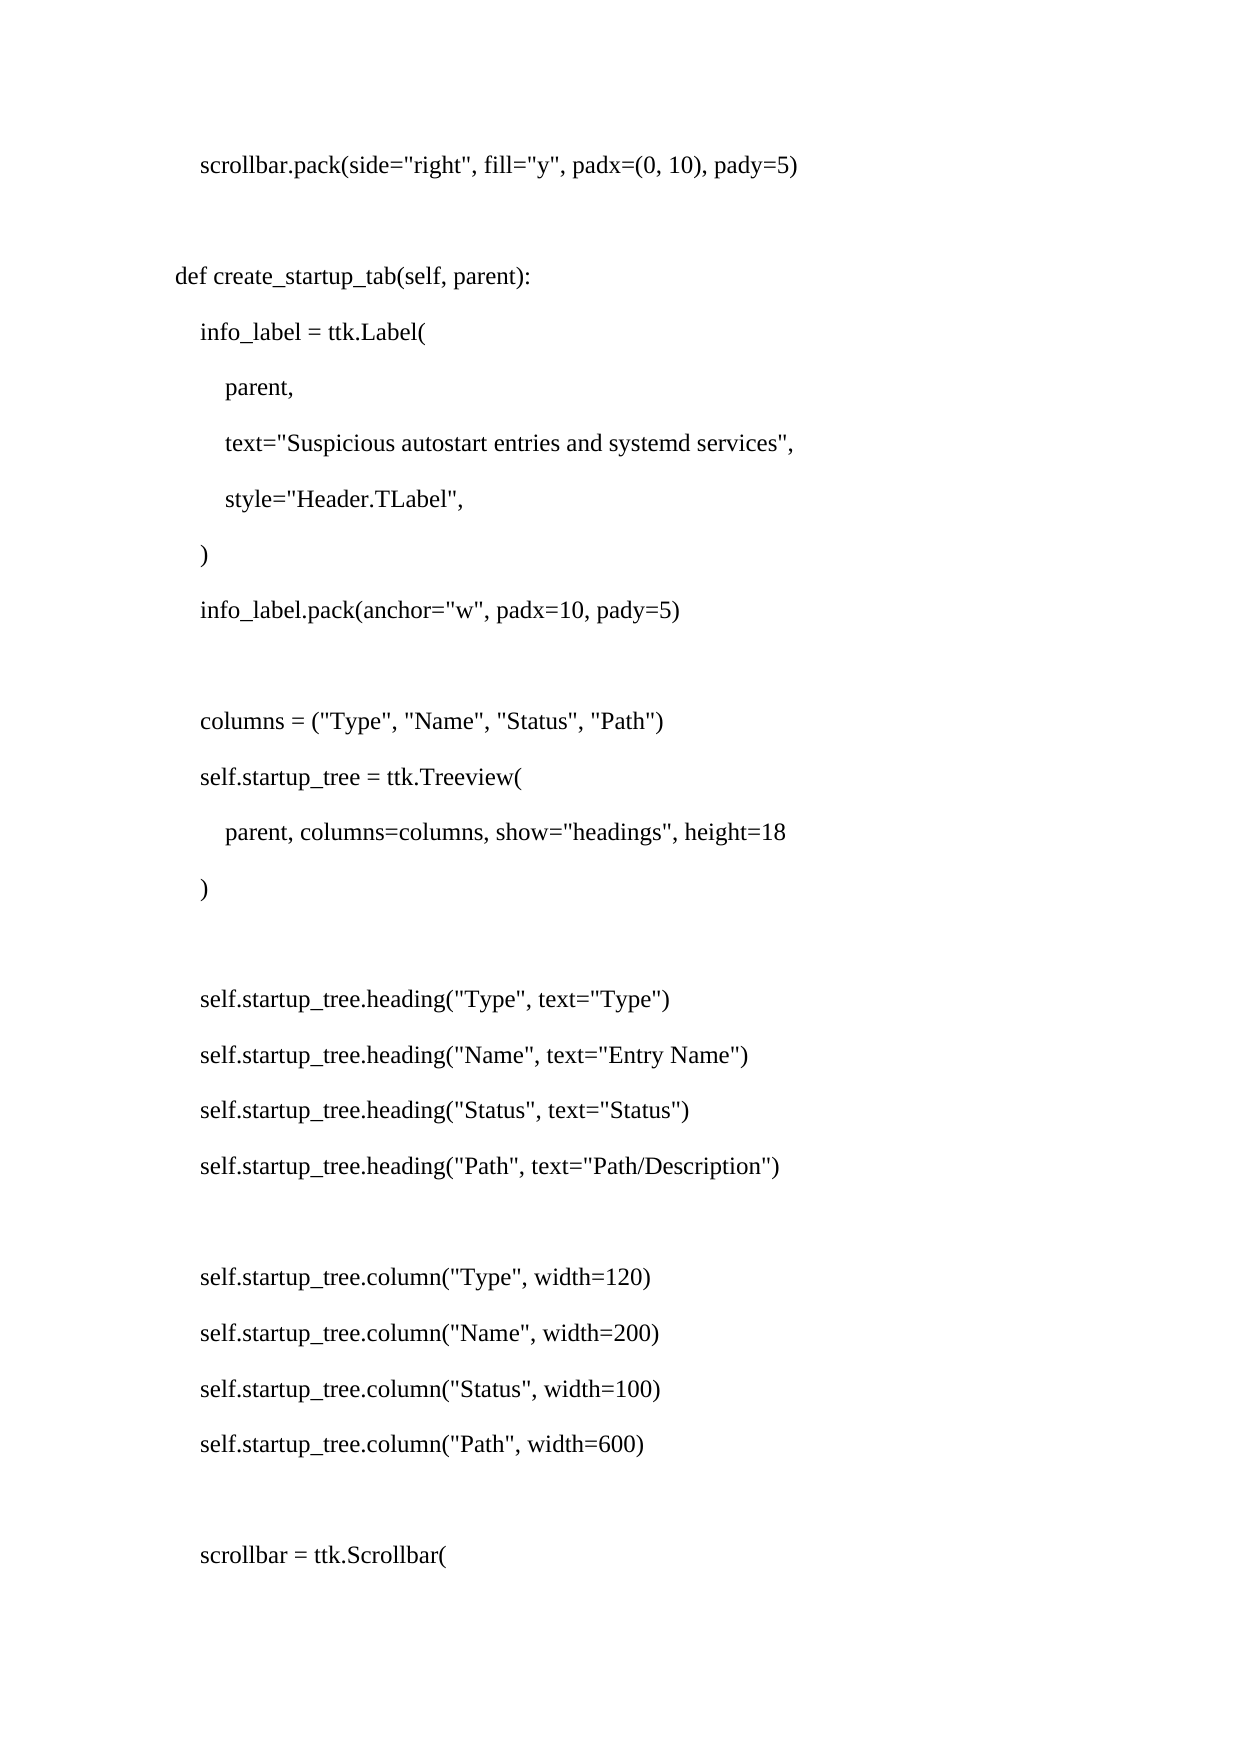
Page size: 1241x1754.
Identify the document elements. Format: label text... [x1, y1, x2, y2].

text info_label = ttk.Label( [150, 317, 1091, 346]
text self.startup_tree = ttk.Treeview( [150, 762, 1091, 791]
text self.startup_tree.column("Status", width=100) [150, 1374, 1091, 1402]
text def create_startup_tab(self, parent): [150, 261, 1091, 290]
text self.startup_tree.column("Name", width=200) [150, 1318, 1091, 1347]
text self.startup_tree.heading("Name", text="Entry Name") [150, 1040, 1091, 1069]
text self.startup_tree.column("Path", width=600) [150, 1429, 1091, 1458]
text text="Suspicious autostart entries and systemd services", [150, 428, 1091, 457]
text columns = ("Type", "Name", "Status", "Path") [150, 706, 1091, 735]
text self.startup_tree.column("Type", width=120) [150, 1262, 1091, 1291]
text ) [150, 539, 1091, 568]
text scrollbar.pack(side="right", fill="y", padx=(0, 10), pady=5) [150, 150, 1091, 179]
text info_label.pack(anchor="w", padx=10, pady=5) [150, 595, 1091, 624]
text self.startup_tree.heading("Type", text="Type") [150, 984, 1091, 1013]
text parent, [150, 372, 1091, 401]
text self.startup_tree.heading("Status", text="Status") [150, 1096, 1091, 1124]
text style="Header.TLabel", [150, 484, 1091, 512]
text self.startup_tree.heading("Path", text="Path/Description") [150, 1151, 1091, 1180]
text ) [150, 873, 1091, 902]
text parent, columns=columns, show="headings", height=18 [150, 817, 1091, 846]
text scrollbar = ttk.Scrollbar( [150, 1541, 1091, 1569]
